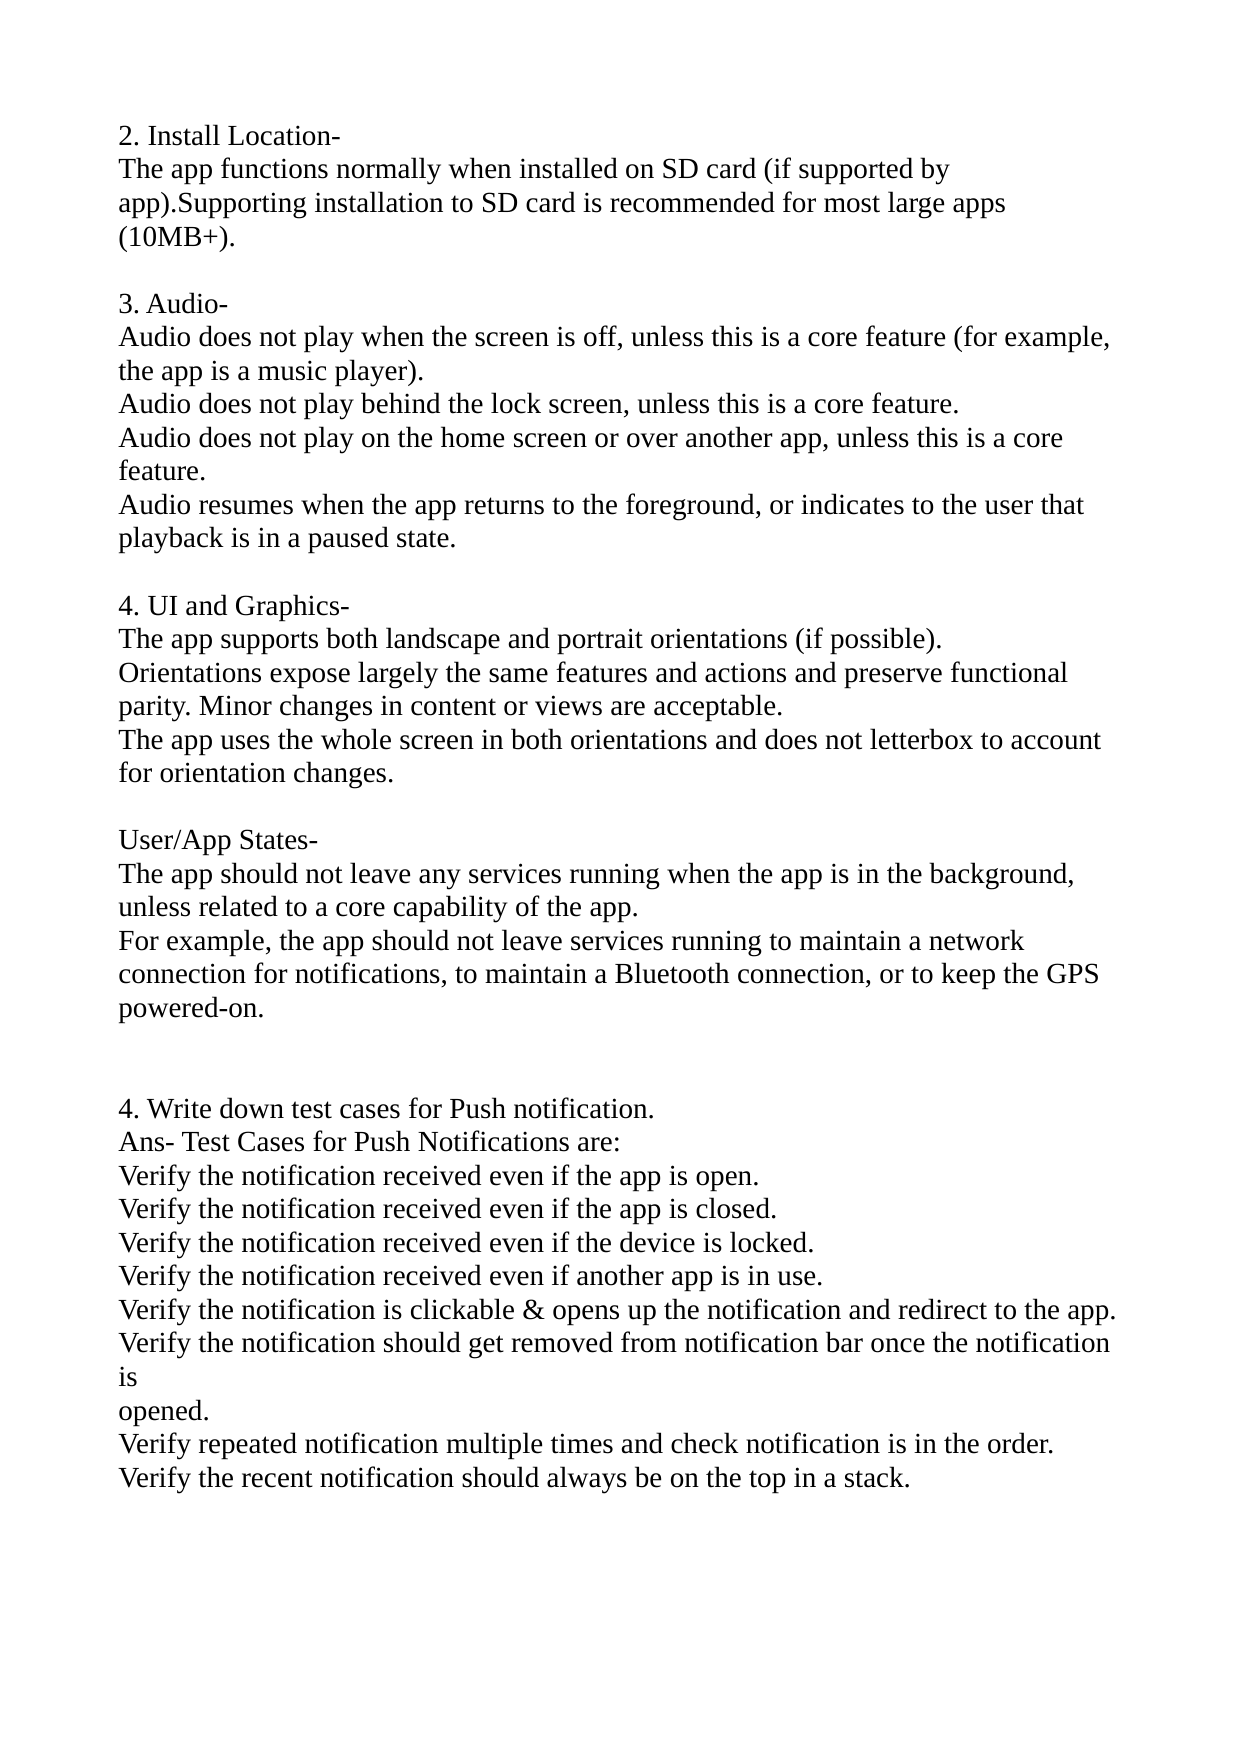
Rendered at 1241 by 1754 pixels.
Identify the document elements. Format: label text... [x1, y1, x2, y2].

text Verify the notification is clickable & opens up the notification and redirect to the app. [118, 1292, 1122, 1326]
text 2. Install Location- [118, 118, 1122, 152]
text 3. Audio- [118, 286, 1122, 319]
text parity. Minor changes in content or views are acceptable. [118, 688, 1122, 722]
text Audio does not play on the home screen or over another app, unless this is a core [118, 420, 1122, 453]
text powered-on. [118, 990, 1122, 1024]
text Verify the notification received even if the app is open. [118, 1158, 1122, 1191]
text Verify repeated notification multiple times and check notification is in the order. [118, 1426, 1122, 1460]
text Verify the notification received even if another app is in use. [118, 1258, 1122, 1292]
text For example, the app should not leave services running to maintain a network [118, 923, 1122, 957]
text 4. UI and Graphics- [118, 588, 1122, 621]
text The app uses the whole screen in both orientations and does not letterbox to account for orientation changes. [118, 722, 1122, 789]
text Audio does not play when the screen is off, unless this is a core feature (for example, the app is a music player). [118, 319, 1122, 386]
text opened. [118, 1393, 1122, 1426]
text connection for notifications, to maintain a Bluetooth connection, or to keep the GPS [118, 957, 1122, 990]
text Ans- Test Cases for Push Notifications are: [118, 1124, 1122, 1158]
text User/App States- [118, 822, 1122, 856]
text 4. Write down test cases for Push notification. [118, 1091, 1122, 1124]
text Verify the recent notification should always be on the top in a stack. [118, 1460, 1122, 1493]
text unless related to a core capability of the app. [118, 889, 1122, 923]
text The app functions normally when installed on SD card (if supported by app).Supporting installation to SD card is recommended for most large apps (10MB+). [118, 152, 1122, 252]
text The app supports both landscape and portrait orientations (if possible). [118, 621, 1122, 655]
text The app should not leave any services running when the app is in the background, [118, 856, 1122, 889]
text Orientations expose largely the same features and actions and preserve functional [118, 655, 1122, 688]
text Verify the notification received even if the device is locked. [118, 1225, 1122, 1258]
text Verify the notification should get removed from notification bar once the notification is [118, 1326, 1122, 1393]
text playback is in a paused state. [118, 521, 1122, 554]
text Audio resumes when the app returns to the foreground, or indicates to the user that [118, 487, 1122, 521]
text Verify the notification received even if the app is closed. [118, 1191, 1122, 1225]
text feature. [118, 453, 1122, 487]
text Audio does not play behind the lock screen, unless this is a core feature. [118, 386, 1122, 420]
